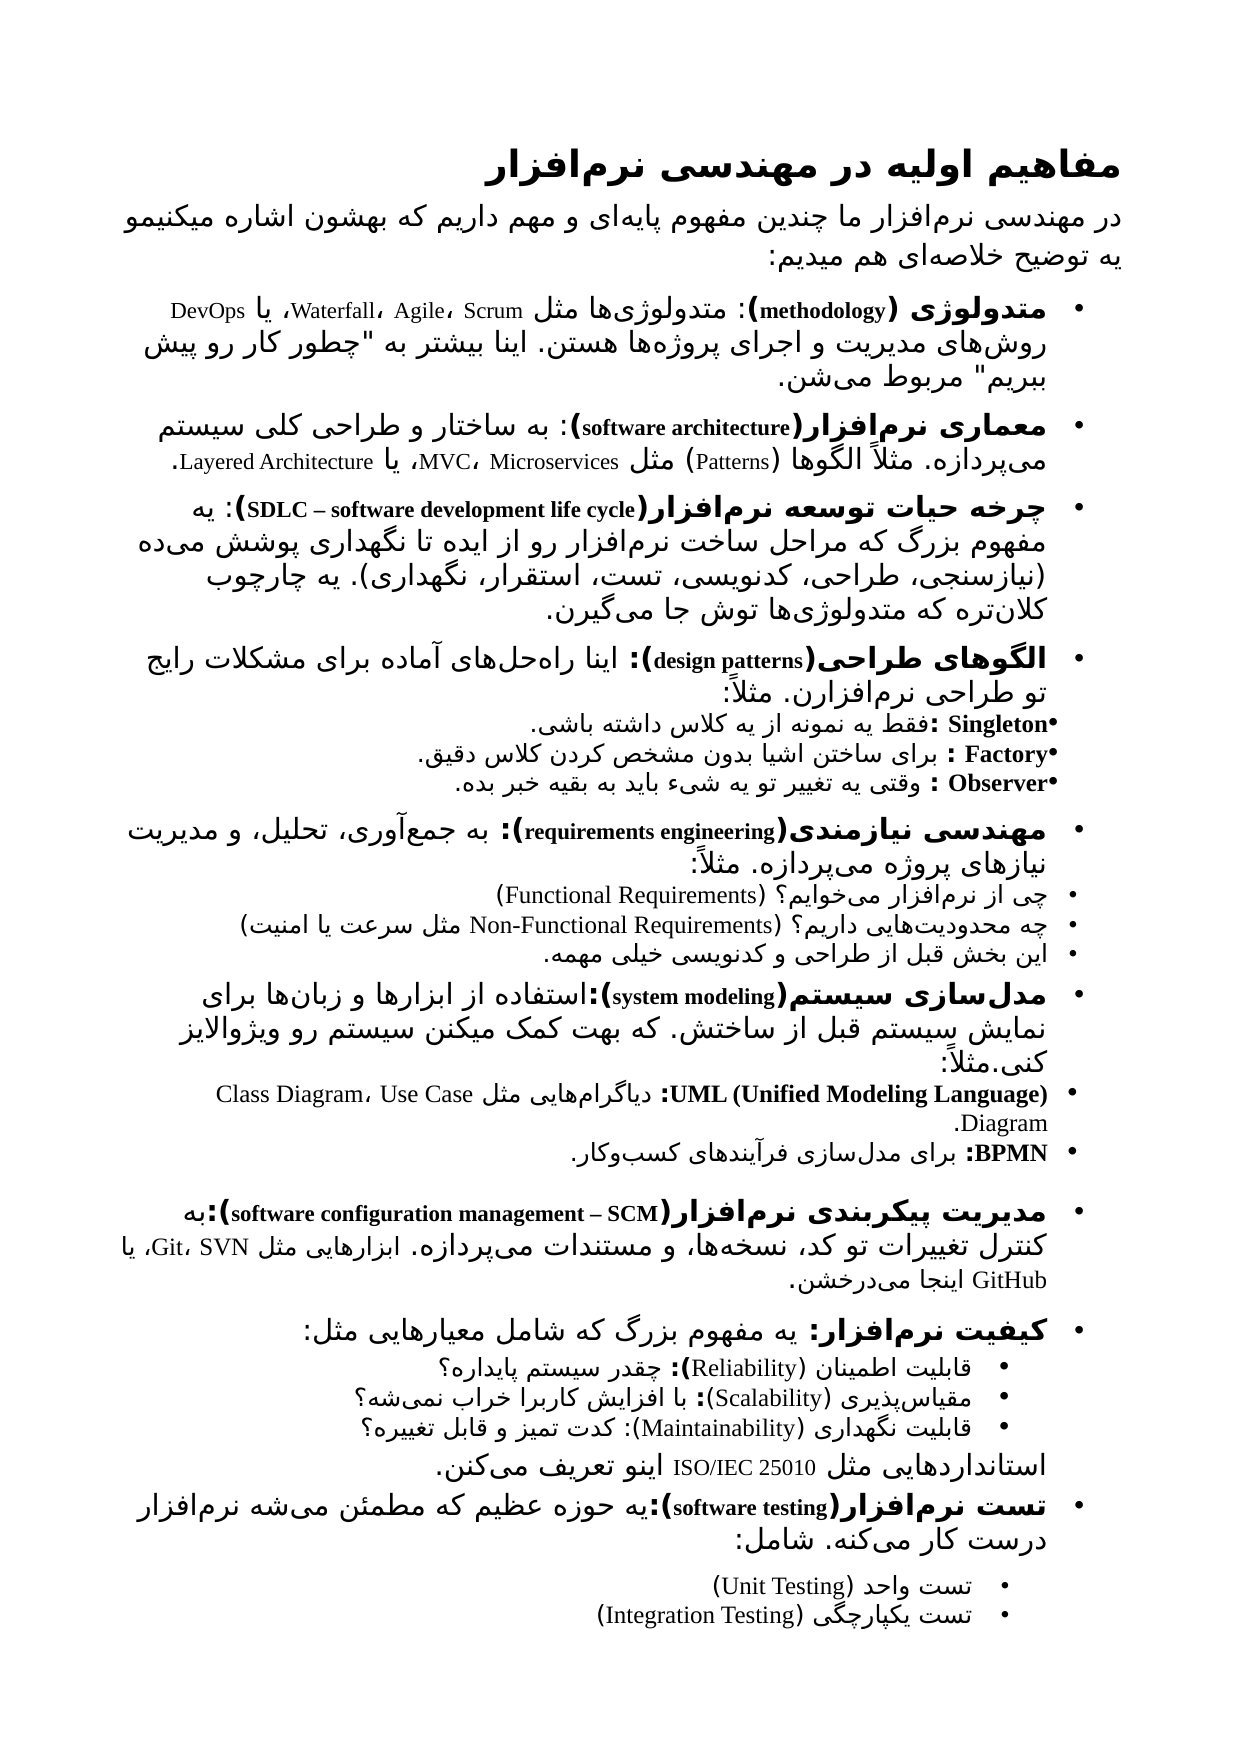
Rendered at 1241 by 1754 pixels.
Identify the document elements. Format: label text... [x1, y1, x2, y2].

list Singleton :فقط یه نمونه از یه کلاس داشته باشی. [118, 709, 1078, 739]
list قابلیت نگهداری (Maintainability): کدت تمیز و قابل تغییره؟ [118, 1413, 1009, 1443]
list UML (Unified Modeling Language): دیاگرام‌هایی مثل Class Diagram، Use Case Diagram. [118, 1079, 1078, 1138]
list چه محدودیت‌هایی داریم؟ (Non-Functional Requirements مثل سرعت یا امنیت) [118, 910, 1078, 939]
subtitle مفاهیم اولیه در مهندسی نرم‌افزار [118, 143, 1122, 187]
list Observer : وقتی یه تغییر تو یه شیء باید به بقیه خبر بده. [118, 768, 1078, 798]
list متدولوژی (methodology): متدولوژی‌ها مثل Waterfall، Agile، Scrum، یا DevOps روش‌های مدیریت و اجرای پروژه‌ها هستن. اینا بیشتر به "چطور کار رو پیش ببریم" مربوط می‌شن. [118, 292, 1084, 394]
list چرخه حیات توسعه نرم‌افزار(SDLC – software development life cycle): یه مفهوم بزرگ که مراحل ساخت نرم‌افزار رو از ایده تا نگهداری پوشش می‌ده (نیازسنجی، طراحی، کدنویسی، تست، استقرار، نگهداری). یه چارچوب کلان‌تره که متدولوژی‌ها توش جا می‌گیرن. [118, 491, 1084, 627]
list کیفیت نرم‌افزار: یه مفهوم بزرگ که شامل معیارهایی مثل: [118, 1314, 1084, 1348]
list قابلیت اطمینان (Reliability): چقدر سیستم پایداره؟ [118, 1353, 1009, 1383]
list BPMN: برای مدل‌سازی فرآیندهای کسب‌وکار. [118, 1138, 1078, 1167]
list مهندسی نیازمندی(requirements engineering): به جمع‌آوری، تحلیل، و مدیریت نیازهای پروژه می‌پردازه. مثلاً: [118, 813, 1084, 881]
list تست نرم‌افزار(software testing):یه حوزه عظیم که مطمئن می‌شه نرم‌افزار درست کار می‌کنه. شامل: [118, 1488, 1084, 1556]
text در مهندسی نرم‌افزار ما چندین مفهوم پایه‌ای و مهم داریم که بهشون اشاره میکنیمو یه توضیح خلاصه‌ای هم میدیم:‌ [118, 199, 1122, 272]
list معماری نرم‌افزار(software architecture): به ساختار و طراحی کلی سیستم می‌پردازه. مثلاً الگوها (Patterns) مثل MVC، Microservices، یا Layered Architecture. [118, 408, 1084, 476]
list الگوهای طراحی(design patterns): اینا راه‌حل‌های آماده برای مشکلات رایج تو طراحی نرم‌افزارن. مثلاً: [118, 641, 1084, 709]
list این بخش قبل از طراحی و کدنویسی خیلی مهمه. [118, 939, 1078, 968]
list چی از نرم‌افزار می‌خوایم؟ (Functional Requirements) [118, 881, 1078, 910]
list مدیریت پیکربندی نرم‌افزار(software configuration management – SCM):به کنترل تغییرات تو کد، نسخه‌ها، و مستندات می‌پردازه. ابزارهایی مثل Git، SVN، یا GitHub اینجا می‌درخشن. [118, 1194, 1084, 1296]
list مدل‌سازی سیستم(system modeling):استفاده از ابزارها و زبان‌ها برای نمایش سیستم قبل از ساختش. که بهت کمک میکنن سیستم رو ویژوالایز کنی.مثلاً: [118, 977, 1084, 1079]
list تست واحد (Unit Testing) [118, 1571, 1009, 1600]
list Factory : برای ساختن اشیا بدون مشخص کردن کلاس دقیق. [118, 739, 1078, 768]
list تست یکپارچگی (Integration Testing) [118, 1600, 1009, 1629]
list استانداردهایی مثل ISO/IEC 25010 اینو تعریف می‌کنن. [118, 1448, 1084, 1482]
list مقیاس‌پذیری (Scalability): با افزایش کاربرا خراب نمی‌شه؟ [118, 1383, 1009, 1413]
